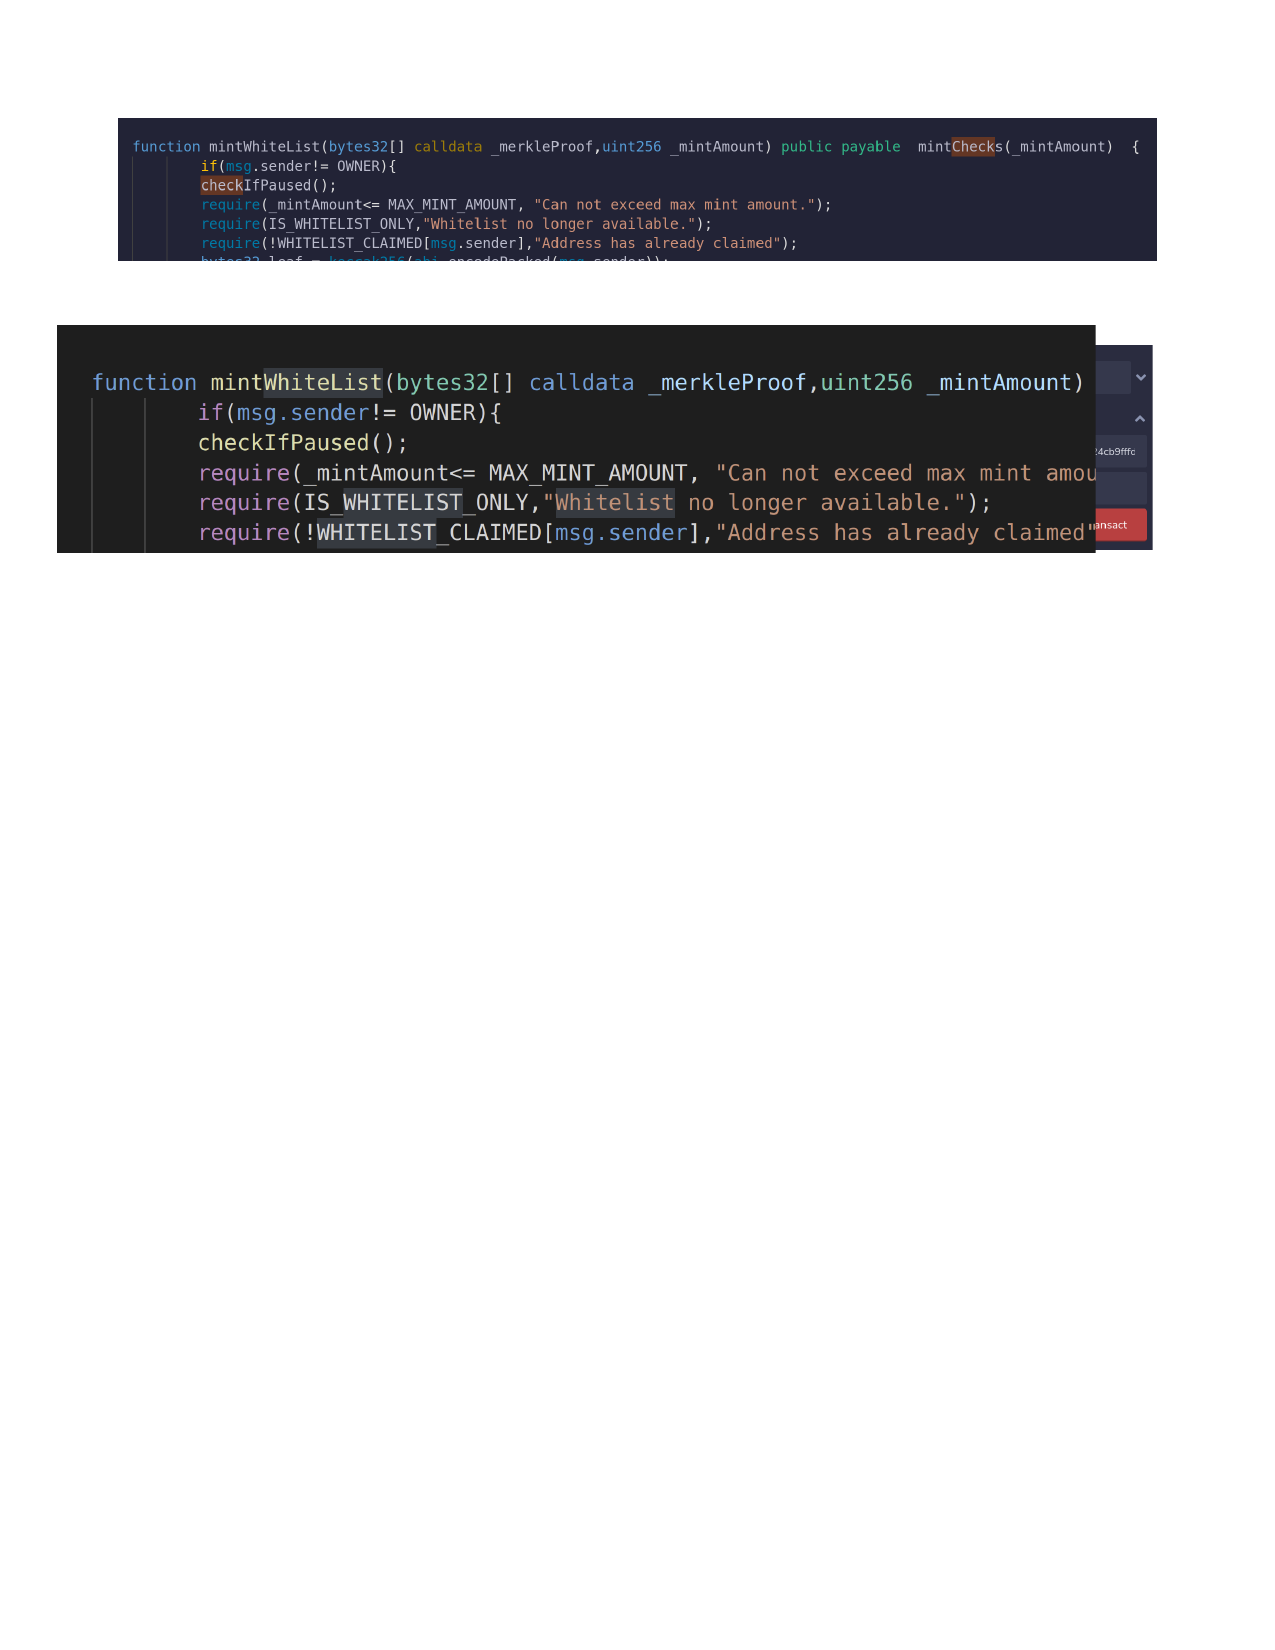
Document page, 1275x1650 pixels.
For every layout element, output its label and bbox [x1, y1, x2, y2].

picture [118, 118, 1157, 261]
picture [57, 325, 1153, 553]
